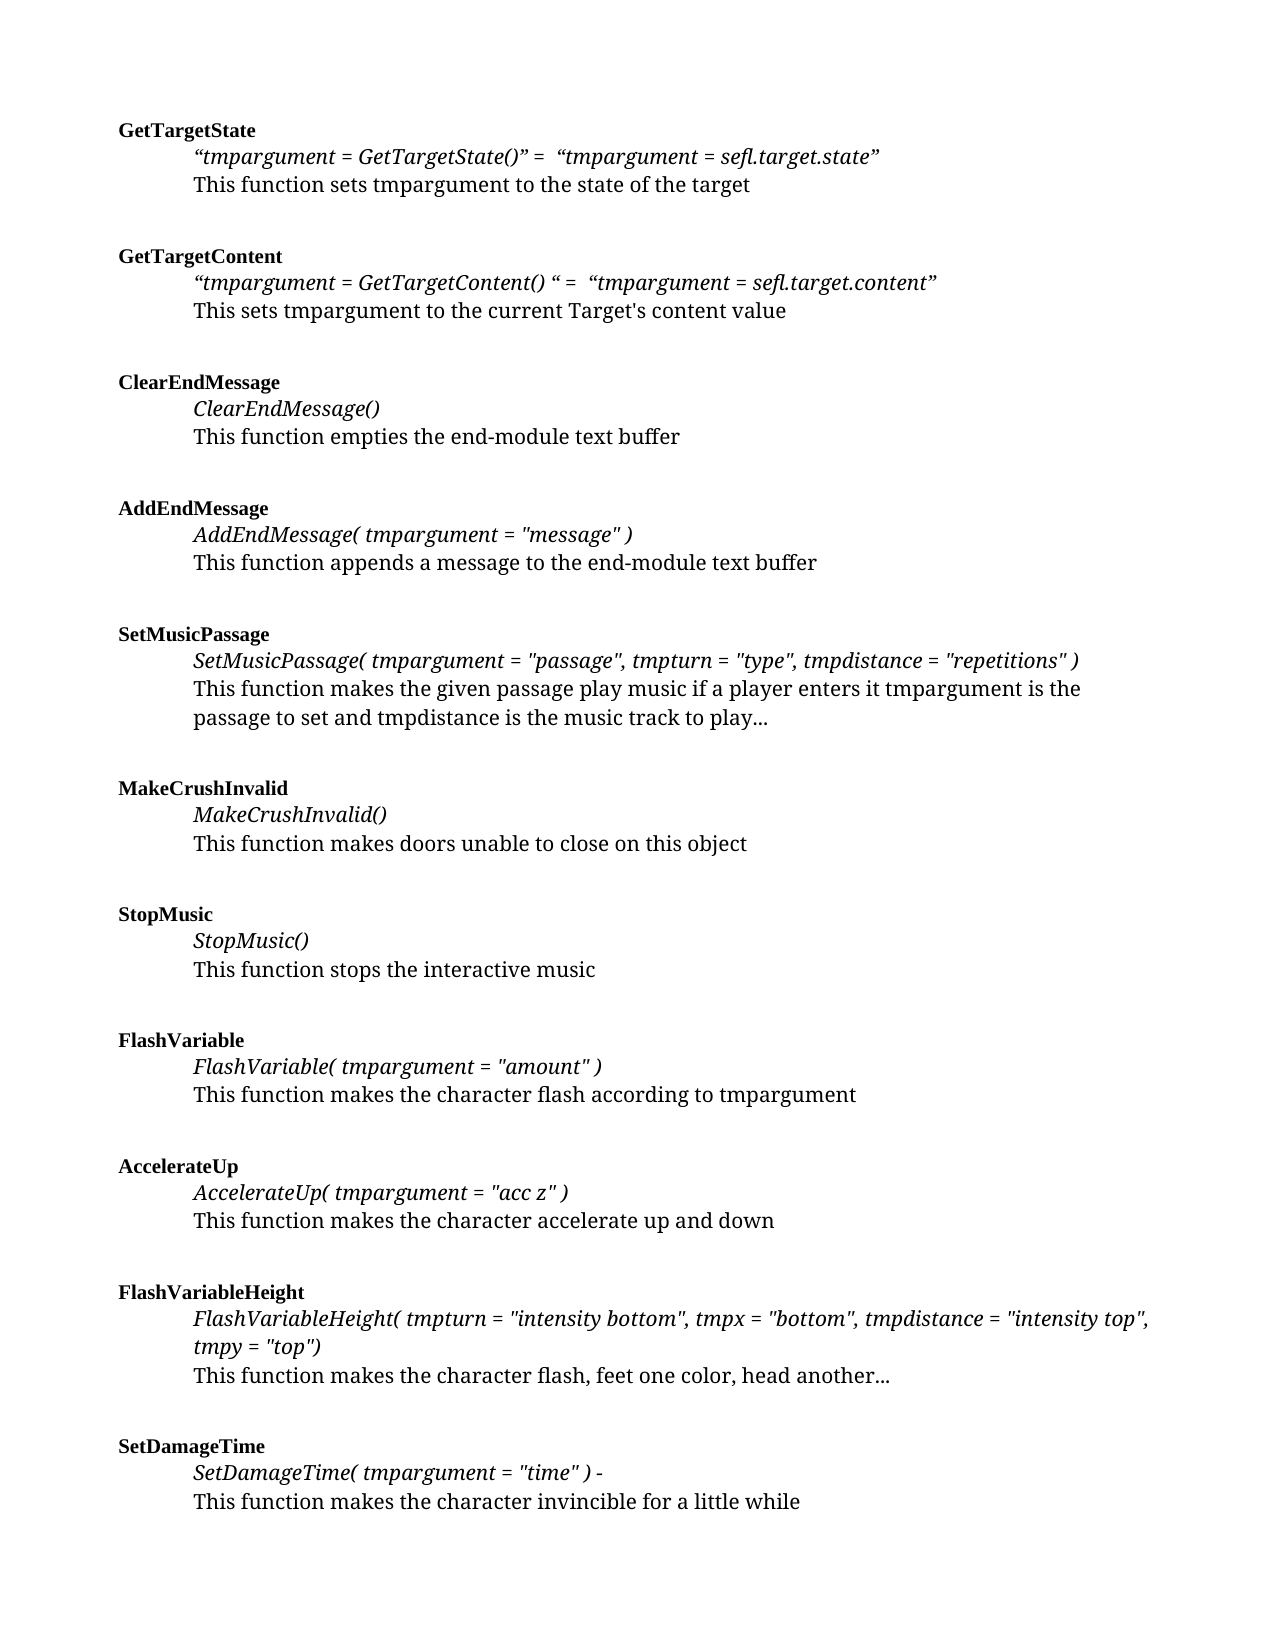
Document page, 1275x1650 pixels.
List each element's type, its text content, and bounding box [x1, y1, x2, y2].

text ClearEndMessage [118, 370, 1157, 394]
text SetDamageTime [118, 1434, 1157, 1458]
text AddEndMessage( tmpargument = "message" ) [193, 520, 1157, 548]
text “tmpargument = GetTargetContent() “ = “tmpargument = sefl.target.content” [193, 268, 1157, 297]
text This function sets tmpargument to the state of the target [193, 171, 1157, 199]
text This function makes the character invincible for a little while [193, 1487, 1157, 1515]
text StopMusic [118, 902, 1157, 926]
text This function makes doors unable to close on this object [193, 829, 1157, 857]
text SetMusicPassage( tmpargument = "passage", tmpturn = "type", tmpdistance = "repetitions" ) [193, 646, 1157, 674]
text This function makes the character accelerate up and down [193, 1207, 1157, 1235]
text This function makes the given passage play music if a player enters it tmpargument is the passage to set and tmpdistance is the music track to play... [193, 674, 1157, 731]
text MakeCrushInvalid() [193, 800, 1157, 829]
text This sets tmpargument to the current Target's content value [193, 297, 1157, 325]
text MakeCrushInvalid [118, 776, 1157, 800]
text FlashVariableHeight [118, 1280, 1157, 1304]
text GetTargetState [118, 118, 1157, 142]
text ClearEndMessage() [193, 394, 1157, 422]
text This function stops the interactive music [193, 955, 1157, 983]
text “tmpargument = GetTargetState()” = “tmpargument = sefl.target.state” [193, 142, 1157, 171]
text This function makes the character flash, feet one color, head another... [193, 1361, 1157, 1389]
text FlashVariable [118, 1028, 1157, 1052]
text SetMusicPassage [118, 622, 1157, 646]
text StopMusic() [193, 926, 1157, 955]
text AccelerateUp [118, 1154, 1157, 1178]
text FlashVariable( tmpargument = "amount" ) [193, 1052, 1157, 1081]
text This function makes the character flash according to tmpargument [193, 1081, 1157, 1109]
text SetDamageTime( tmpargument = "time" ) - [193, 1458, 1157, 1487]
text FlashVariableHeight( tmpturn = "intensity bottom", tmpx = "bottom", tmpdistance = "intensity top", tmpy = "top") [193, 1304, 1157, 1361]
text GetTargetContent [118, 244, 1157, 268]
text This function empties the end-module text buffer [193, 422, 1157, 451]
text AccelerateUp( tmpargument = "acc z" ) [193, 1178, 1157, 1207]
text AddEndMessage [118, 496, 1157, 520]
text This function appends a message to the end-module text buffer [193, 548, 1157, 577]
